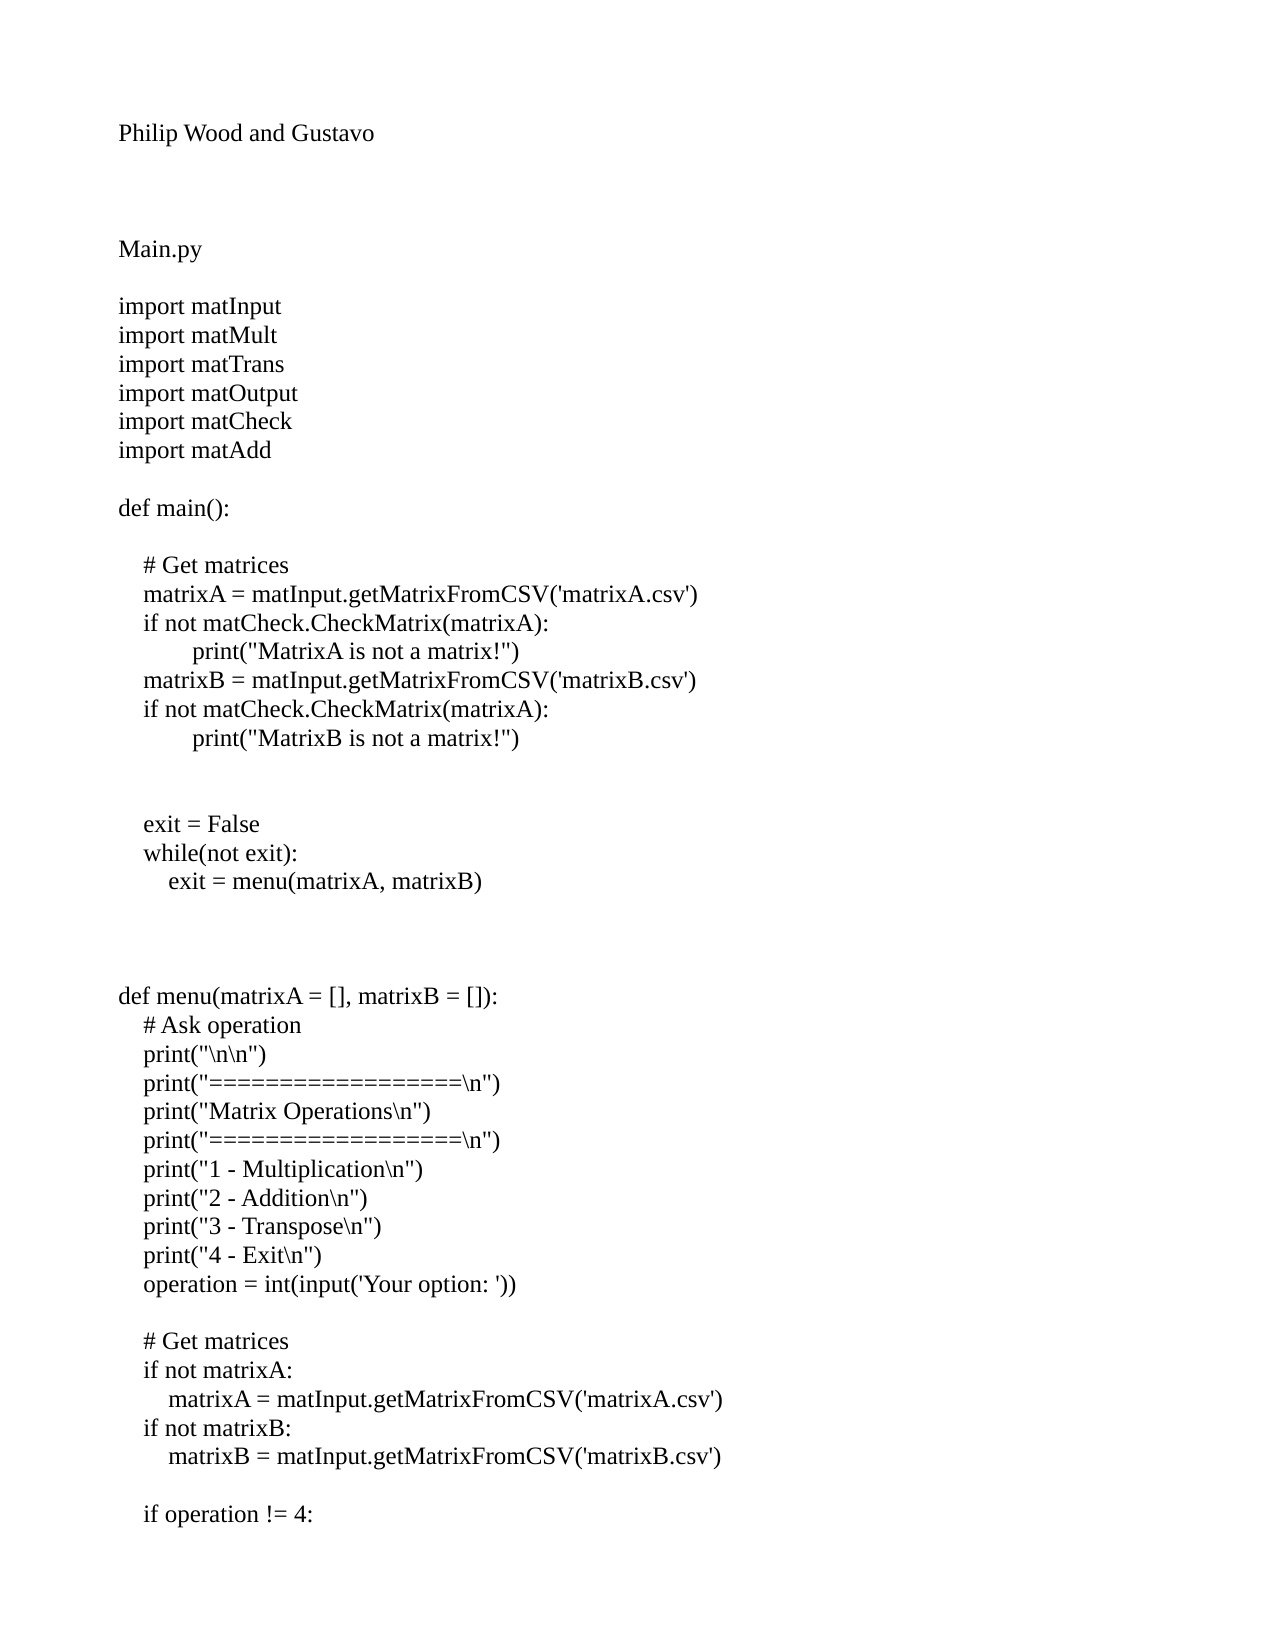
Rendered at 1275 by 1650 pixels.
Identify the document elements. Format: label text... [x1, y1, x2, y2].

text matrixA = matInput.getMatrixFromCSV('matrixA.csv') [118, 579, 1157, 608]
text import matCheck [118, 406, 1157, 435]
text if not matrixA: [118, 1355, 1157, 1384]
text matrixB = matInput.getMatrixFromCSV('matrixB.csv') [118, 1441, 1157, 1470]
text import matTrans [118, 349, 1157, 378]
text Main.py [118, 234, 1157, 263]
text # Ask operation [118, 1010, 1157, 1039]
text matrixA = matInput.getMatrixFromCSV('matrixA.csv') [118, 1384, 1157, 1413]
text print("2 - Addition\n") [118, 1183, 1157, 1211]
text matrixB = matInput.getMatrixFromCSV('matrixB.csv') [118, 665, 1157, 694]
text # Get matrices [118, 550, 1157, 579]
text print("==================\n") [118, 1125, 1157, 1154]
text import matMult [118, 320, 1157, 349]
text print("1 - Multiplication\n") [118, 1154, 1157, 1183]
text if not matrixB: [118, 1413, 1157, 1441]
text print("Matrix Operations\n") [118, 1096, 1157, 1125]
text while(not exit): [118, 838, 1157, 866]
text exit = menu(matrixA, matrixB) [118, 866, 1157, 895]
text def main(): [118, 493, 1157, 521]
text print("\n\n") [118, 1039, 1157, 1068]
text if operation != 4: [118, 1499, 1157, 1528]
text if not matCheck.CheckMatrix(matrixA): [118, 608, 1157, 636]
text print("MatrixA is not a matrix!") [118, 636, 1157, 665]
text if not matCheck.CheckMatrix(matrixA): [118, 694, 1157, 723]
text print("4 - Exit\n") [118, 1240, 1157, 1269]
text print("MatrixB is not a matrix!") [118, 723, 1157, 751]
text import matAdd [118, 435, 1157, 464]
text def menu(matrixA = [], matrixB = []): [118, 981, 1157, 1010]
text print("==================\n") [118, 1068, 1157, 1096]
text import matInput [118, 291, 1157, 320]
text # Get matrices [118, 1326, 1157, 1355]
text exit = False [118, 809, 1157, 838]
text import matOutput [118, 378, 1157, 406]
text operation = int(input('Your option: ')) [118, 1269, 1157, 1298]
text print("3 - Transpose\n") [118, 1211, 1157, 1240]
